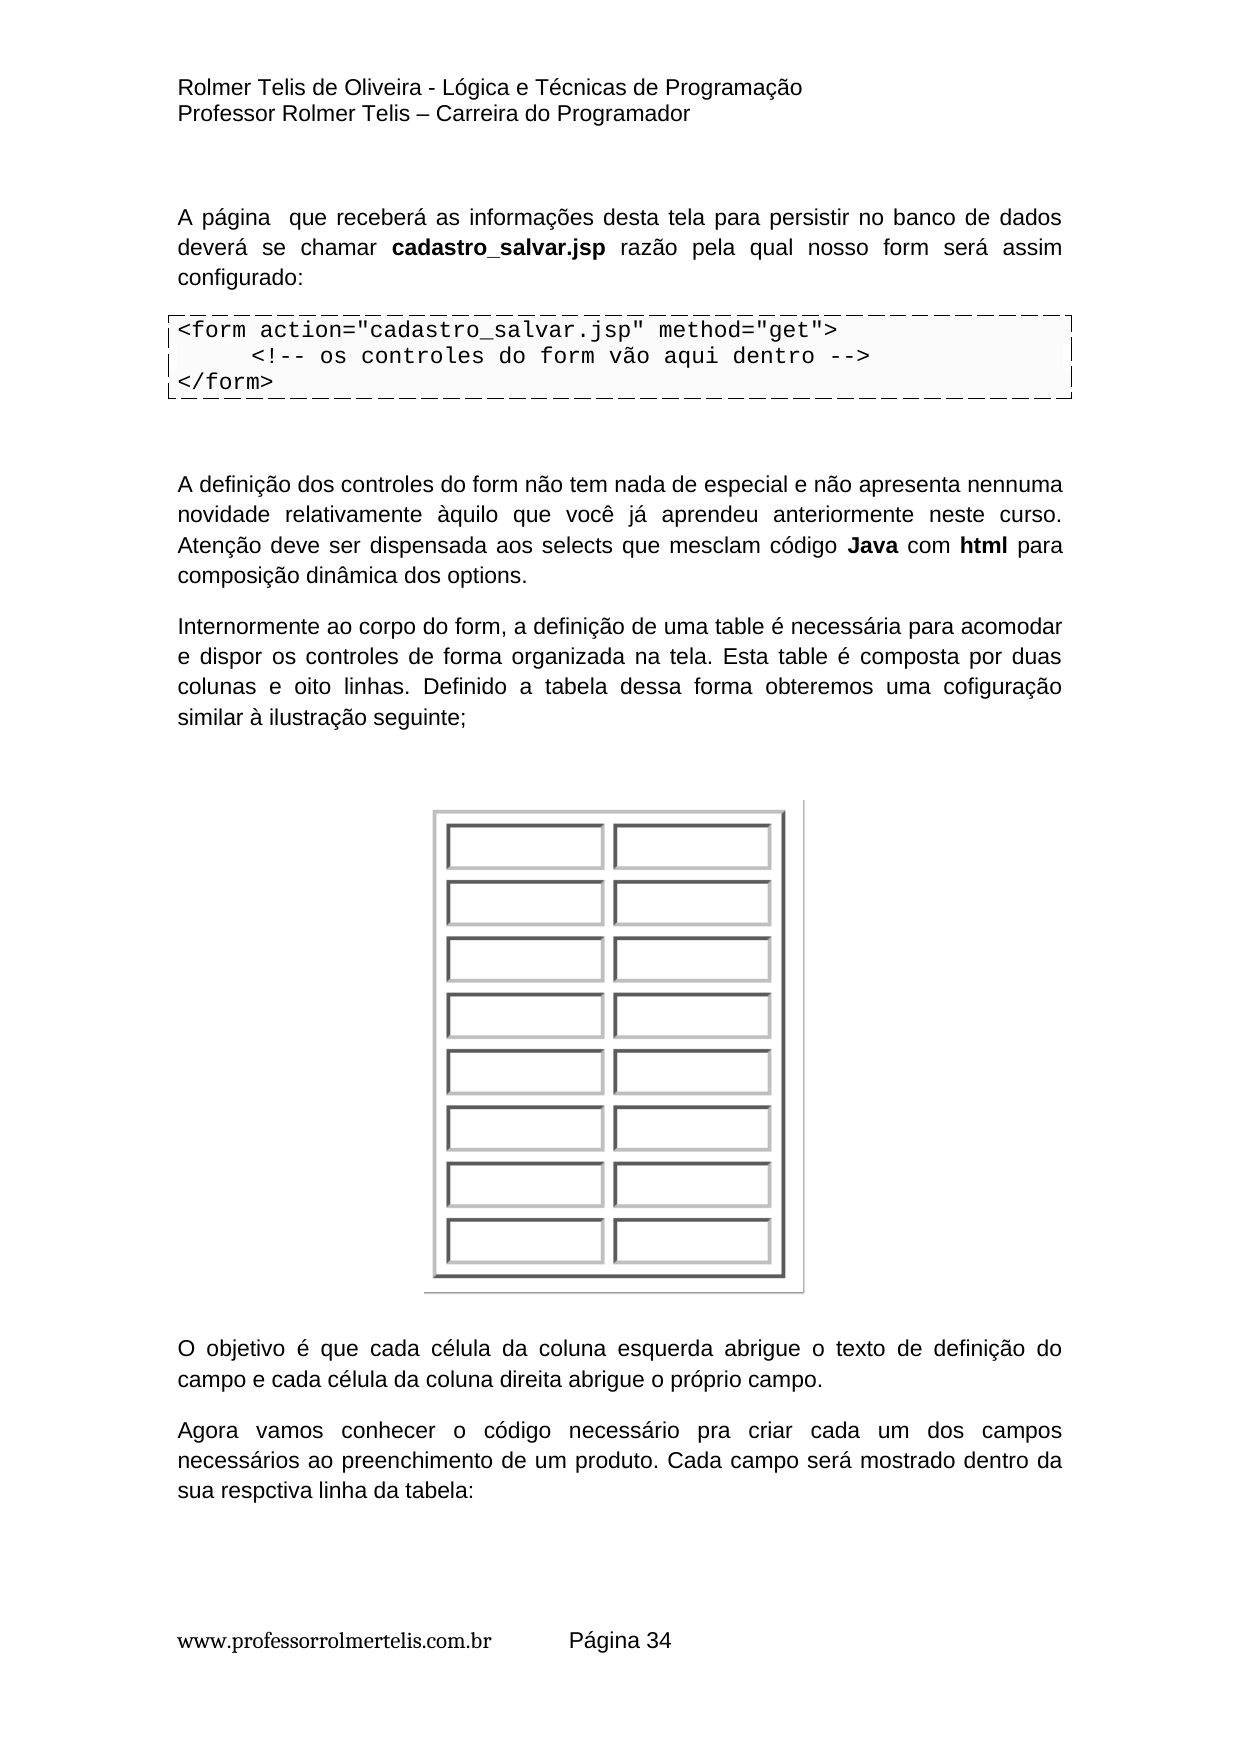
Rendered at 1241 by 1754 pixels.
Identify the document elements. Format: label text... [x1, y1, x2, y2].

text O objetivo é que cada célula da coluna esquerda abrigue o texto de definição do campo e cada célula da coluna direita abrigue o próprio campo. [177, 806, 1063, 1392]
text A definição dos controles do form não tem nada de especial e não apresenta nennuma novidade relativamente àquilo que você já aprendeu anteriormente neste curso. Atenção deve ser dispensada aos selects que mesclam código Java com html para composição dinâmica dos options. [177, 471, 1063, 588]
text <!-- os controles do form vão aqui dentro --> [177, 344, 1063, 367]
text A página que receberá as informações desta tela para persistir no banco de dados deverá se chamar cadastro_salvar.jsp razão pela qual nosso form será assim configurado: [177, 204, 1063, 291]
text </form> [168, 367, 1072, 399]
text Agora vamos conhecer o código necessário pra criar cada um dos campos necessários ao preenchimento de um produto. Cada campo será mostrado dentro da sua respctiva linha da tabela: [177, 1417, 1063, 1503]
text Internormente ao corpo do form, a definição de uma table é necessária para acomodar e dispor os controles de forma organizada na tela. Esta table é composta por duas colunas e oito linhas. Definido a tabela dessa forma obteremos uma cofiguração similar à ilustração seguinte; [177, 613, 1063, 730]
text <form action="cadastro_salvar.jsp" method="get"> [168, 315, 1072, 344]
picture [419, 795, 803, 1292]
